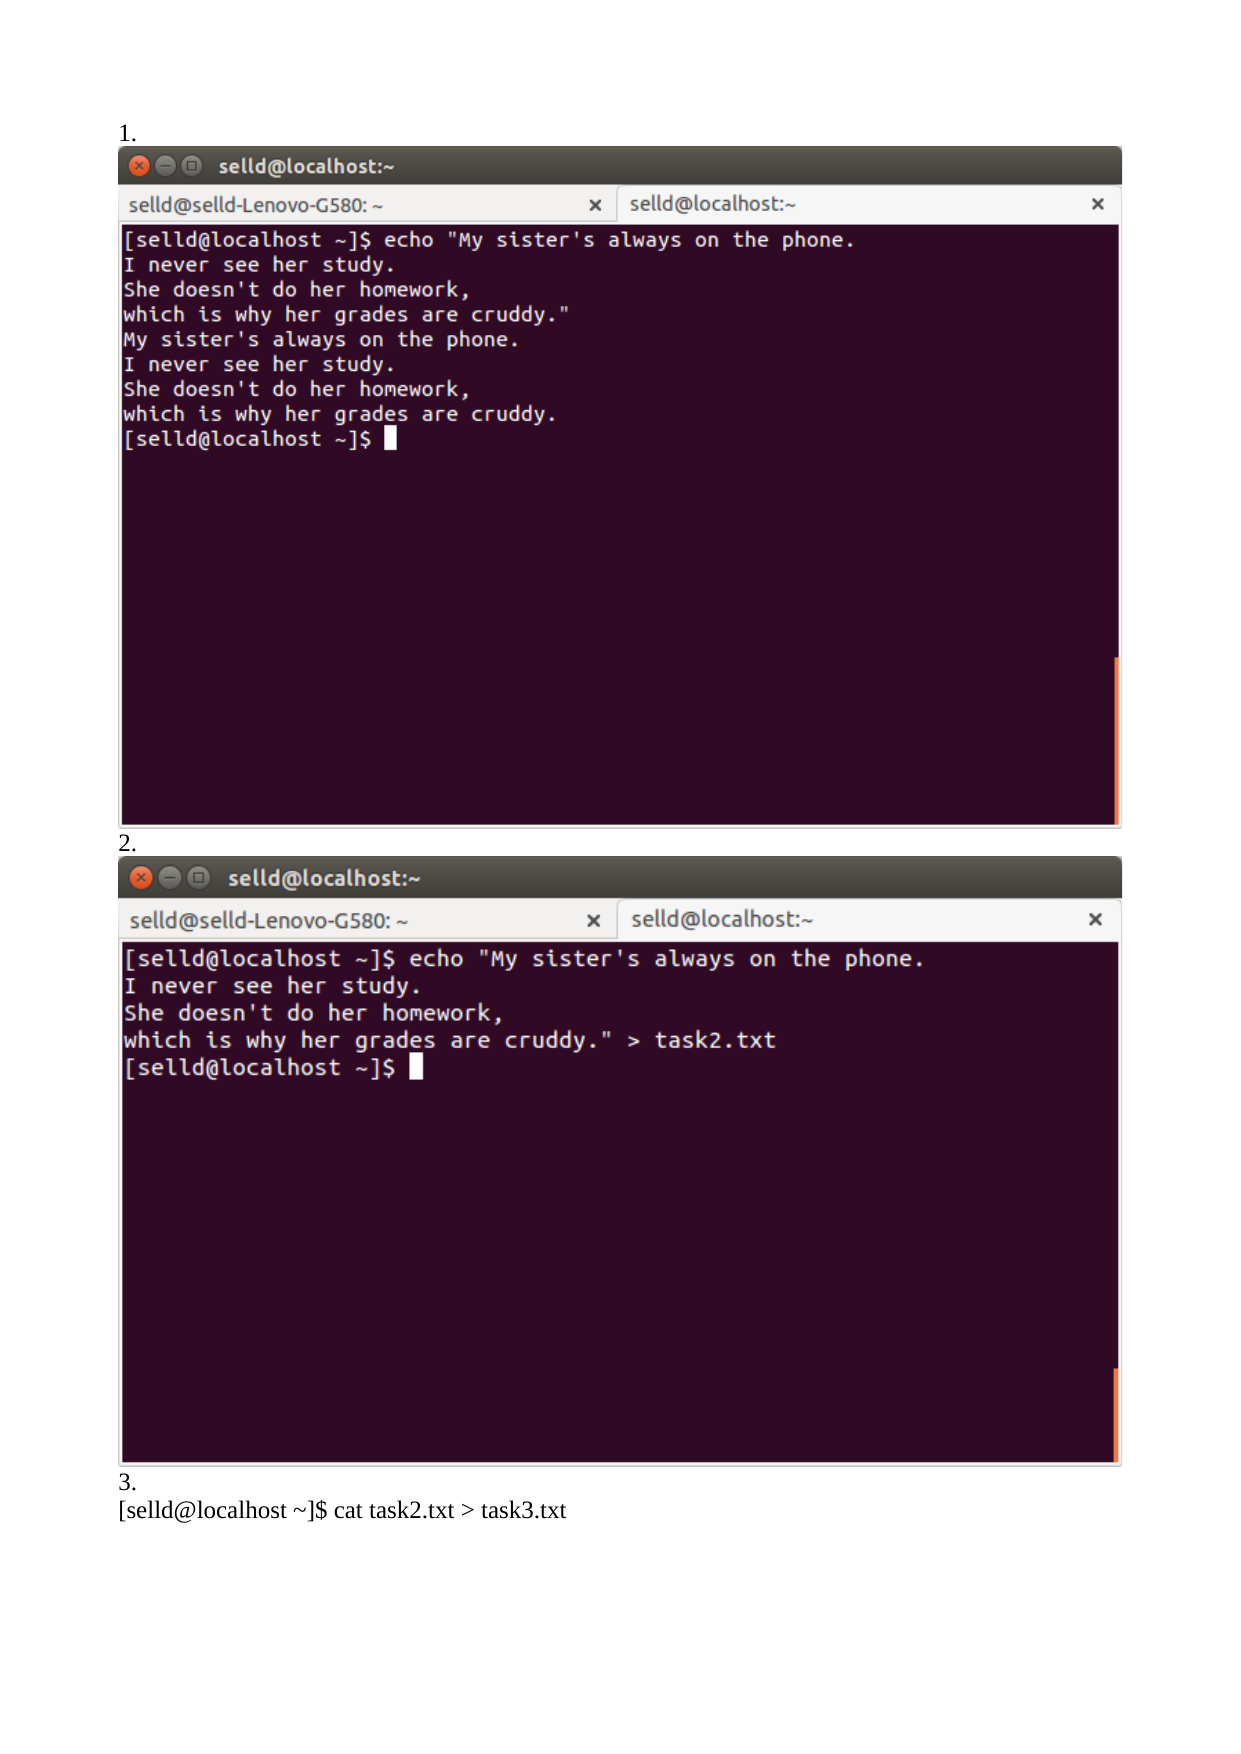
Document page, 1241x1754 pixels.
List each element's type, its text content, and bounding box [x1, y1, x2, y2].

text 3. [118, 1467, 1122, 1496]
picture [118, 856, 1123, 1467]
text 2. [118, 829, 1122, 856]
picture [118, 146, 1123, 829]
text 1. [118, 118, 1122, 146]
text [selld@localhost ~]$ cat task2.txt > task3.txt [118, 1496, 1122, 1524]
